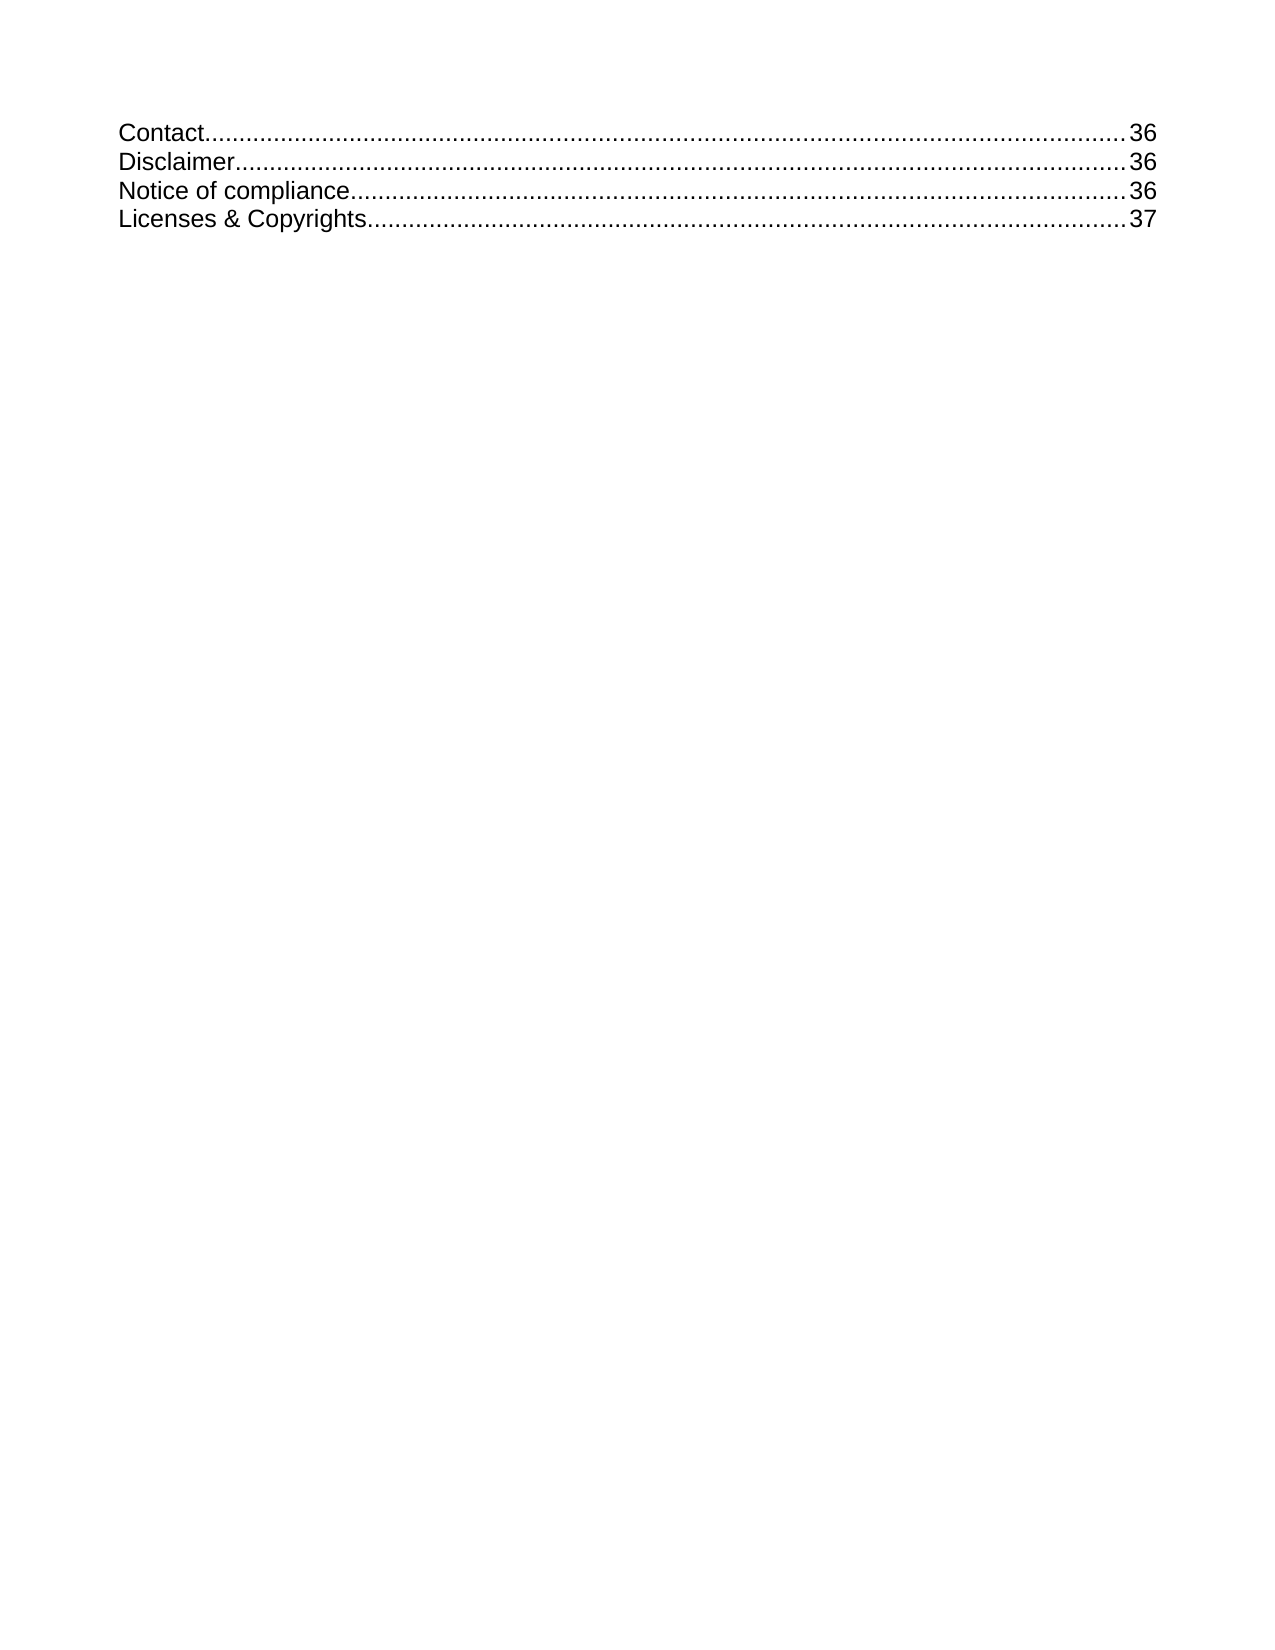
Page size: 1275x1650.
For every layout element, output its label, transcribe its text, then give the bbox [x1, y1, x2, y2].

text Licenses & Copyrights 37 [118, 204, 1157, 233]
text Contact 36 [118, 118, 1157, 147]
text Notice of compliance 36 [118, 176, 1157, 204]
text Disclaimer 36 [118, 147, 1157, 176]
